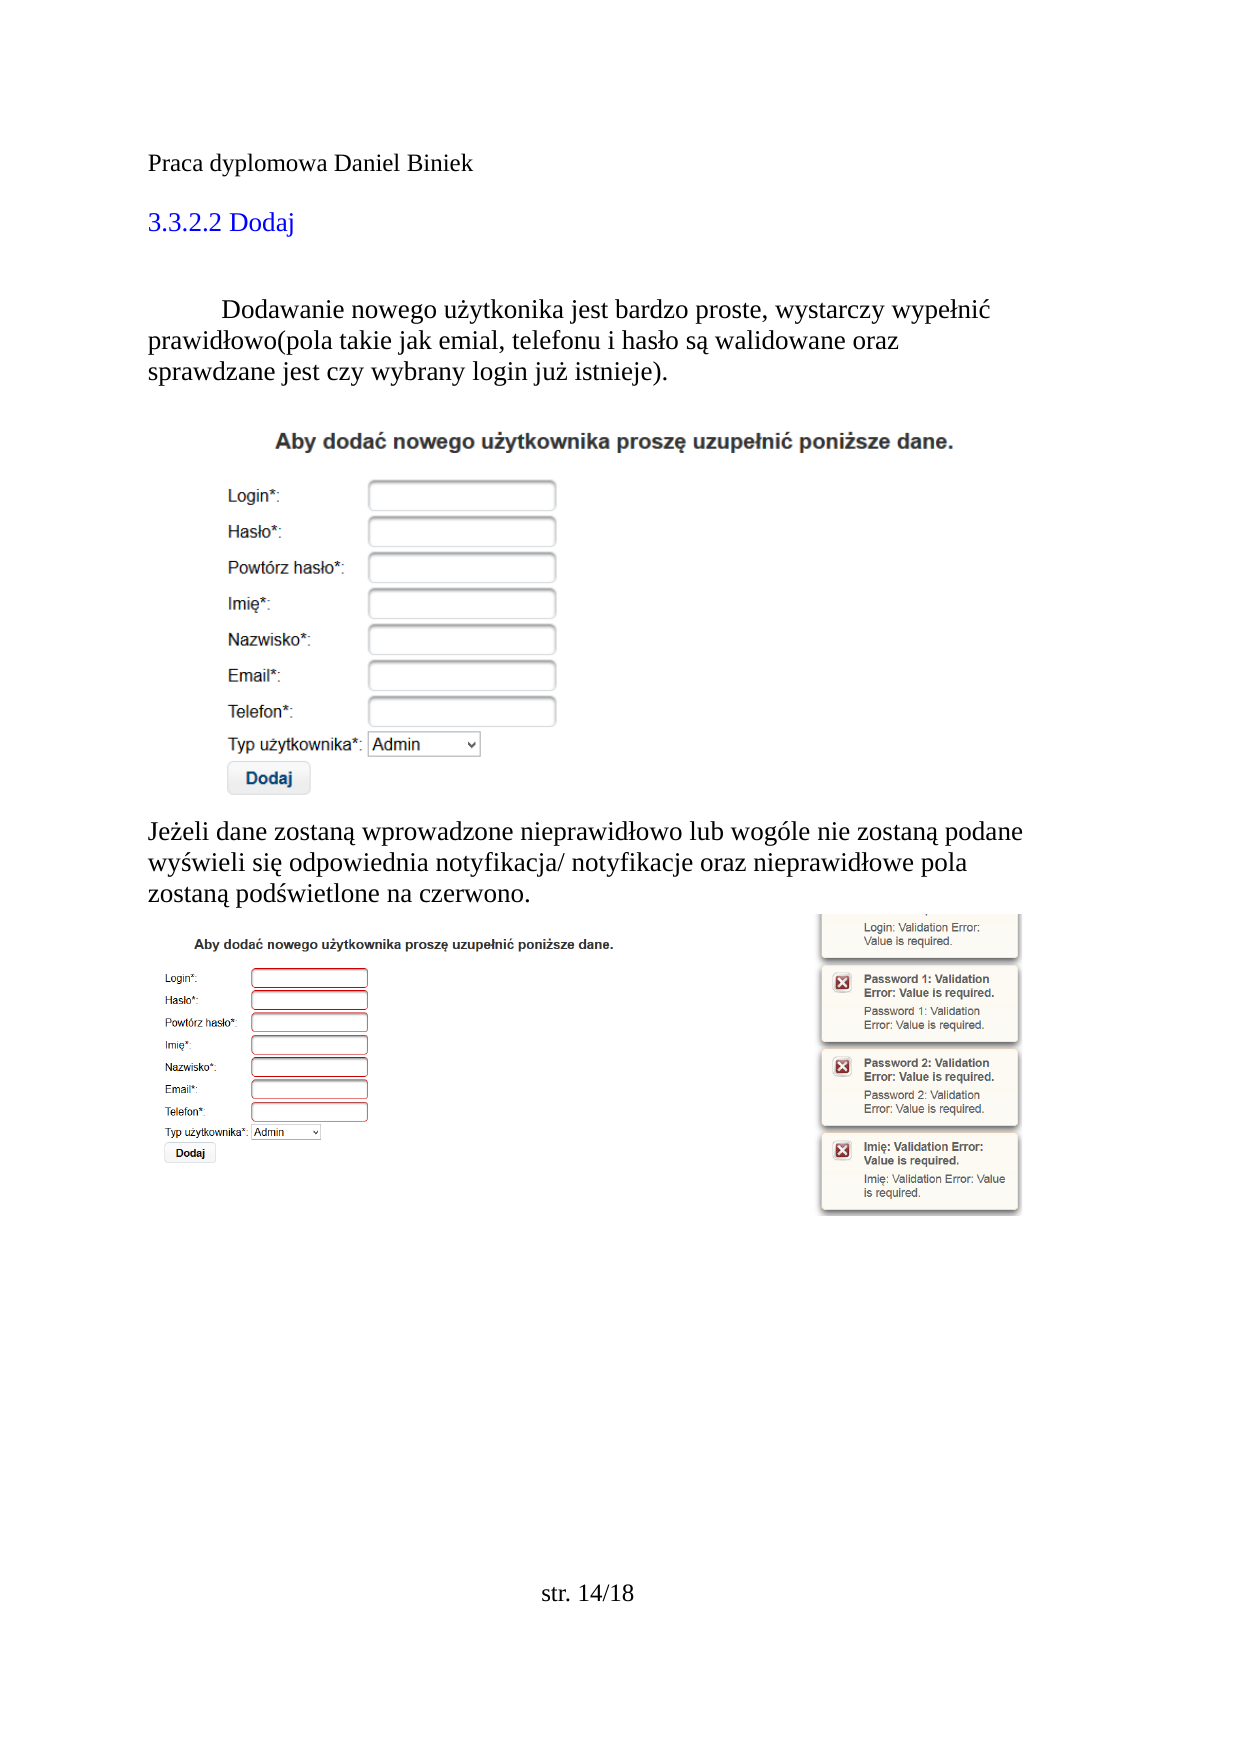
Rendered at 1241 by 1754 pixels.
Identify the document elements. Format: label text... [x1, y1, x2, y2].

picture [142, 914, 1023, 1216]
picture [148, 398, 1029, 816]
text Jeżeli dane zostaną wprowadzone nieprawidłowo lub wogóle nie zostaną podane wyświeli się odpowiednia notyfikacja/ notyfikacje oraz nieprawidłowe pola zostaną podświetlone na czerwono. [148, 816, 1028, 909]
text Dodawanie nowego użytkonika jest bardzo proste, wystarczy wypełnić prawidłowo(pola takie jak emial, telefonu i hasło są walidowane oraz sprawdzane jest czy wybrany login już istnieje). [148, 293, 1028, 387]
subtitle 3.3.2.2 Dodaj [148, 206, 1028, 237]
